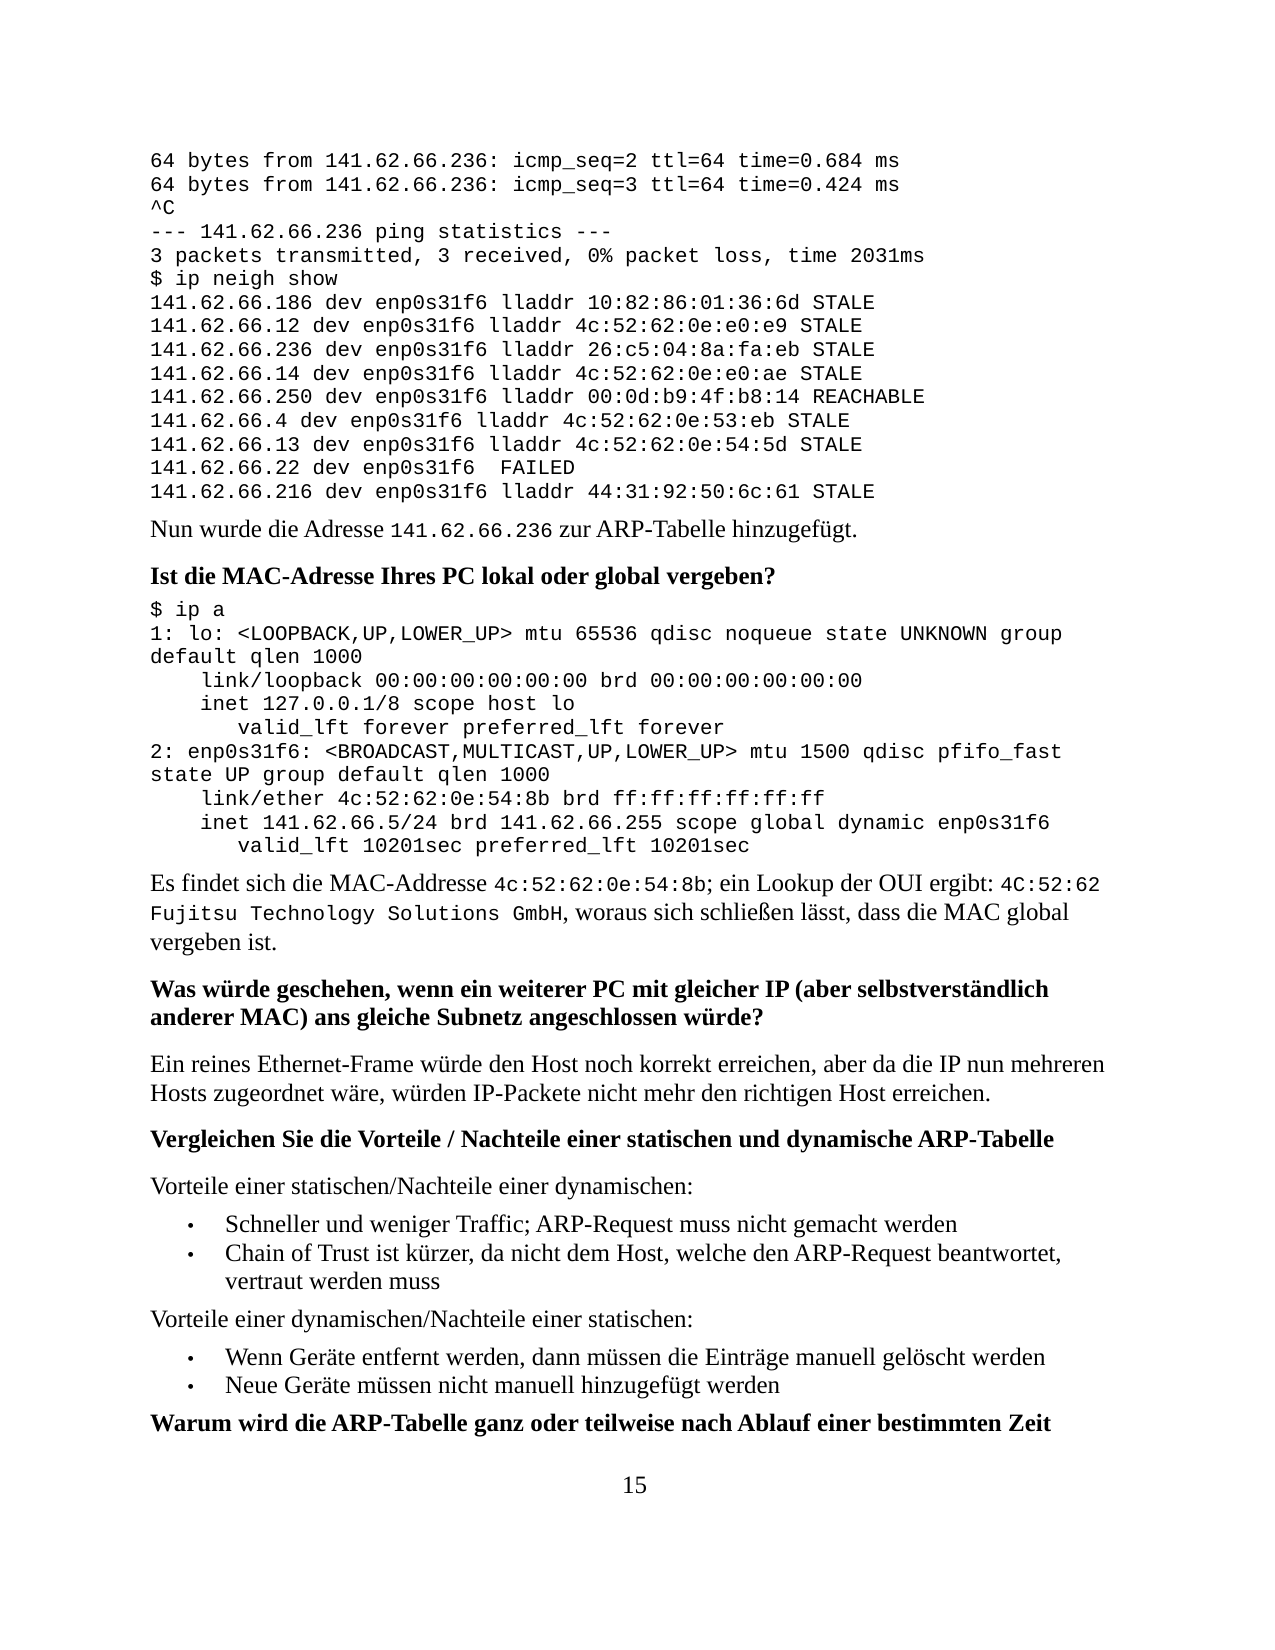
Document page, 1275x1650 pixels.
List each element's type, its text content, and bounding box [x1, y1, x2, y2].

text 141.62.66.186 dev enp0s31f6 lladdr 10:82:86:01:36:6d STALE [150, 292, 1125, 316]
text 141.62.66.13 dev enp0s31f6 lladdr 4c:52:62:0e:54:5d STALE [150, 434, 1125, 457]
text $ ip a [150, 599, 1125, 622]
text Vergleichen Sie die Vorteile / Nachteile einer statischen und dynamische ARP-Tabelle [150, 1124, 1125, 1153]
text 2: enp0s31f6: <BROADCAST,MULTICAST,UP,LOWER_UP> mtu 1500 qdisc pfifo_fast state UP group default qlen 1000 [150, 741, 1125, 788]
text link/ether 4c:52:62:0e:54:8b brd ff:ff:ff:ff:ff:ff [150, 788, 1125, 812]
text link/loopback 00:00:00:00:00:00 brd 00:00:00:00:00:00 [150, 670, 1125, 693]
text 141.62.66.216 dev enp0s31f6 lladdr 44:31:92:50:6c:61 STALE [150, 481, 1125, 505]
text ^C [150, 197, 1125, 221]
text Es findet sich die MAC-Addresse 4c:52:62:0e:54:8b; ein Lookup der OUI ergibt: 4C:52:62 Fujitsu Technology Solutions GmbH, woraus sich schließen lässt, dass die MAC global vergeben ist. [150, 868, 1125, 956]
text Nun wurde die Adresse 141.62.66.236 zur ARP-Tabelle hinzugefügt. [150, 514, 1125, 543]
text Vorteile einer statischen/Nachteile einer dynamischen: [150, 1171, 1125, 1200]
list Chain of Trust ist kürzer, da nicht dem Host, welche den ARP-Request beantwortet, vertraut werden muss [187, 1238, 1125, 1295]
text 141.62.66.250 dev enp0s31f6 lladdr 00:0d:b9:4f:b8:14 REACHABLE [150, 386, 1125, 410]
text Ist die MAC-Adresse Ihres PC lokal oder global vergeben? [150, 561, 1125, 590]
text inet 141.62.66.5/24 brd 141.62.66.255 scope global dynamic enp0s31f6 [150, 812, 1125, 835]
text 3 packets transmitted, 3 received, 0% packet loss, time 2031ms [150, 244, 1125, 268]
text 141.62.66.14 dev enp0s31f6 lladdr 4c:52:62:0e:e0:ae STALE [150, 363, 1125, 386]
text 64 bytes from 141.62.66.236: icmp_seq=2 ttl=64 time=0.684 ms [150, 150, 1125, 174]
text valid_lft forever preferred_lft forever [150, 717, 1125, 741]
text Ein reines Ethernet-Frame würde den Host noch korrekt erreichen, aber da die IP nun mehreren Hosts zugeordnet wäre, würden IP-Packete nicht mehr den richtigen Host erreichen. [150, 1049, 1125, 1107]
text valid_lft 10201sec preferred_lft 10201sec [150, 835, 1125, 859]
text 141.62.66.22 dev enp0s31f6 FAILED [150, 457, 1125, 481]
text 141.62.66.236 dev enp0s31f6 lladdr 26:c5:04:8a:fa:eb STALE [150, 339, 1125, 363]
text Warum wird die ARP-Tabelle ganz oder teilweise nach Ablauf einer bestimmten Zeit [150, 1408, 1125, 1437]
list Neue Geräte müssen nicht manuell hinzugefügt werden [187, 1371, 1125, 1399]
text --- 141.62.66.236 ping statistics --- [150, 221, 1125, 244]
list Wenn Geräte entfernt werden, dann müssen die Einträge manuell gelöscht werden [187, 1342, 1125, 1371]
text Vorteile einer dynamischen/Nachteile einer statischen: [150, 1304, 1125, 1333]
text Was würde geschehen, wenn ein weiterer PC mit gleicher IP (aber selbstverständlich anderer MAC) ans gleiche Subnetz angeschlossen würde? [150, 974, 1125, 1031]
text 64 bytes from 141.62.66.236: icmp_seq=3 ttl=64 time=0.424 ms [150, 174, 1125, 197]
text 1: lo: <LOOPBACK,UP,LOWER_UP> mtu 65536 qdisc noqueue state UNKNOWN group default qlen 1000 [150, 622, 1125, 670]
text 141.62.66.12 dev enp0s31f6 lladdr 4c:52:62:0e:e0:e9 STALE [150, 316, 1125, 339]
text 141.62.66.4 dev enp0s31f6 lladdr 4c:52:62:0e:53:eb STALE [150, 410, 1125, 434]
text $ ip neigh show [150, 268, 1125, 292]
text inet 127.0.0.1/8 scope host lo [150, 693, 1125, 717]
list Schneller und weniger Traffic; ARP-Request muss nicht gemacht werden [187, 1209, 1125, 1238]
